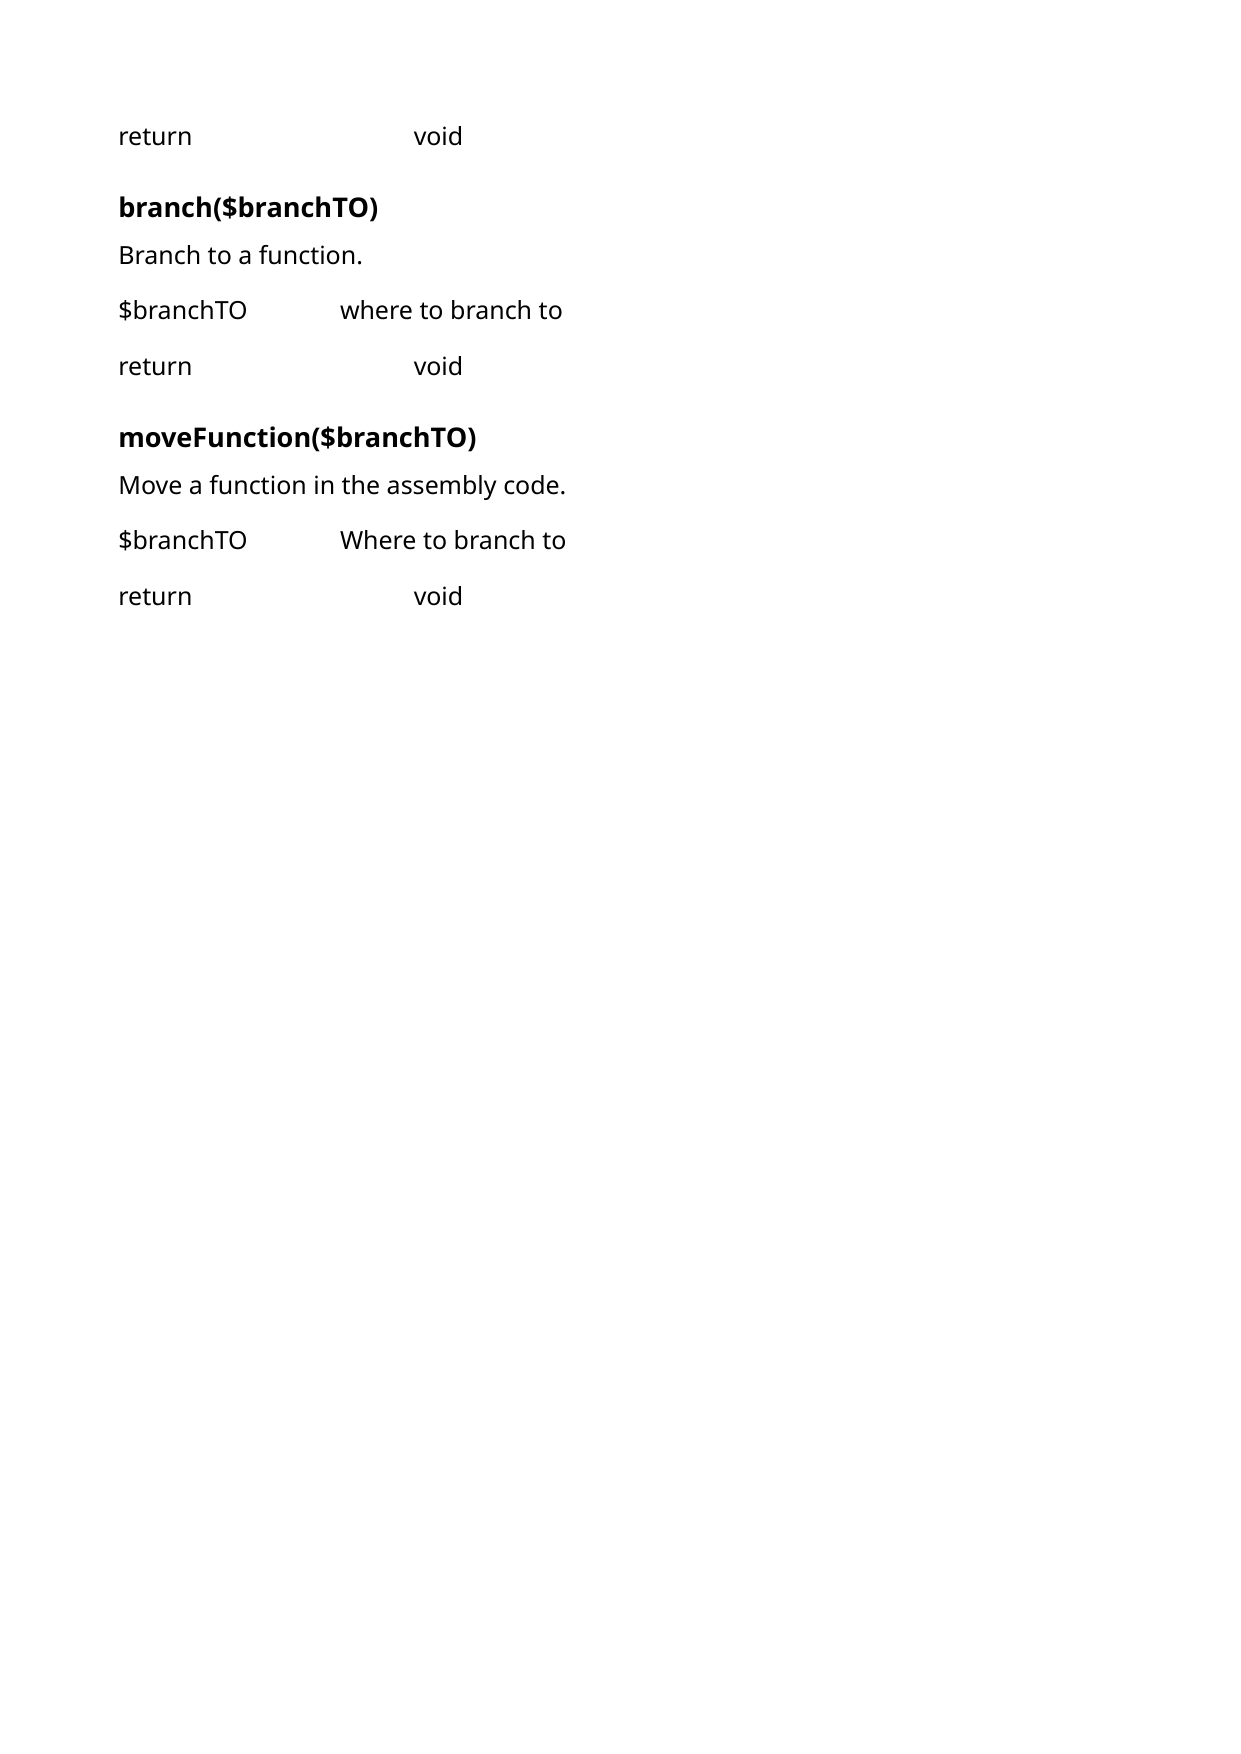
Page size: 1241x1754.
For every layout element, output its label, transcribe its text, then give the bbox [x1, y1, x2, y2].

subtitle branch($branchTO) [118, 188, 1122, 225]
text $branchTO Where to branch to [118, 523, 1122, 557]
text Move a function in the assembly code. [118, 467, 1122, 502]
text return void [118, 348, 1122, 382]
text return void [118, 118, 1122, 152]
text return void [118, 578, 1122, 612]
subtitle moveFunction($branchTO) [118, 419, 1122, 456]
text Branch to a function. [118, 237, 1122, 271]
text $branchTO where to branch to [118, 293, 1122, 327]
